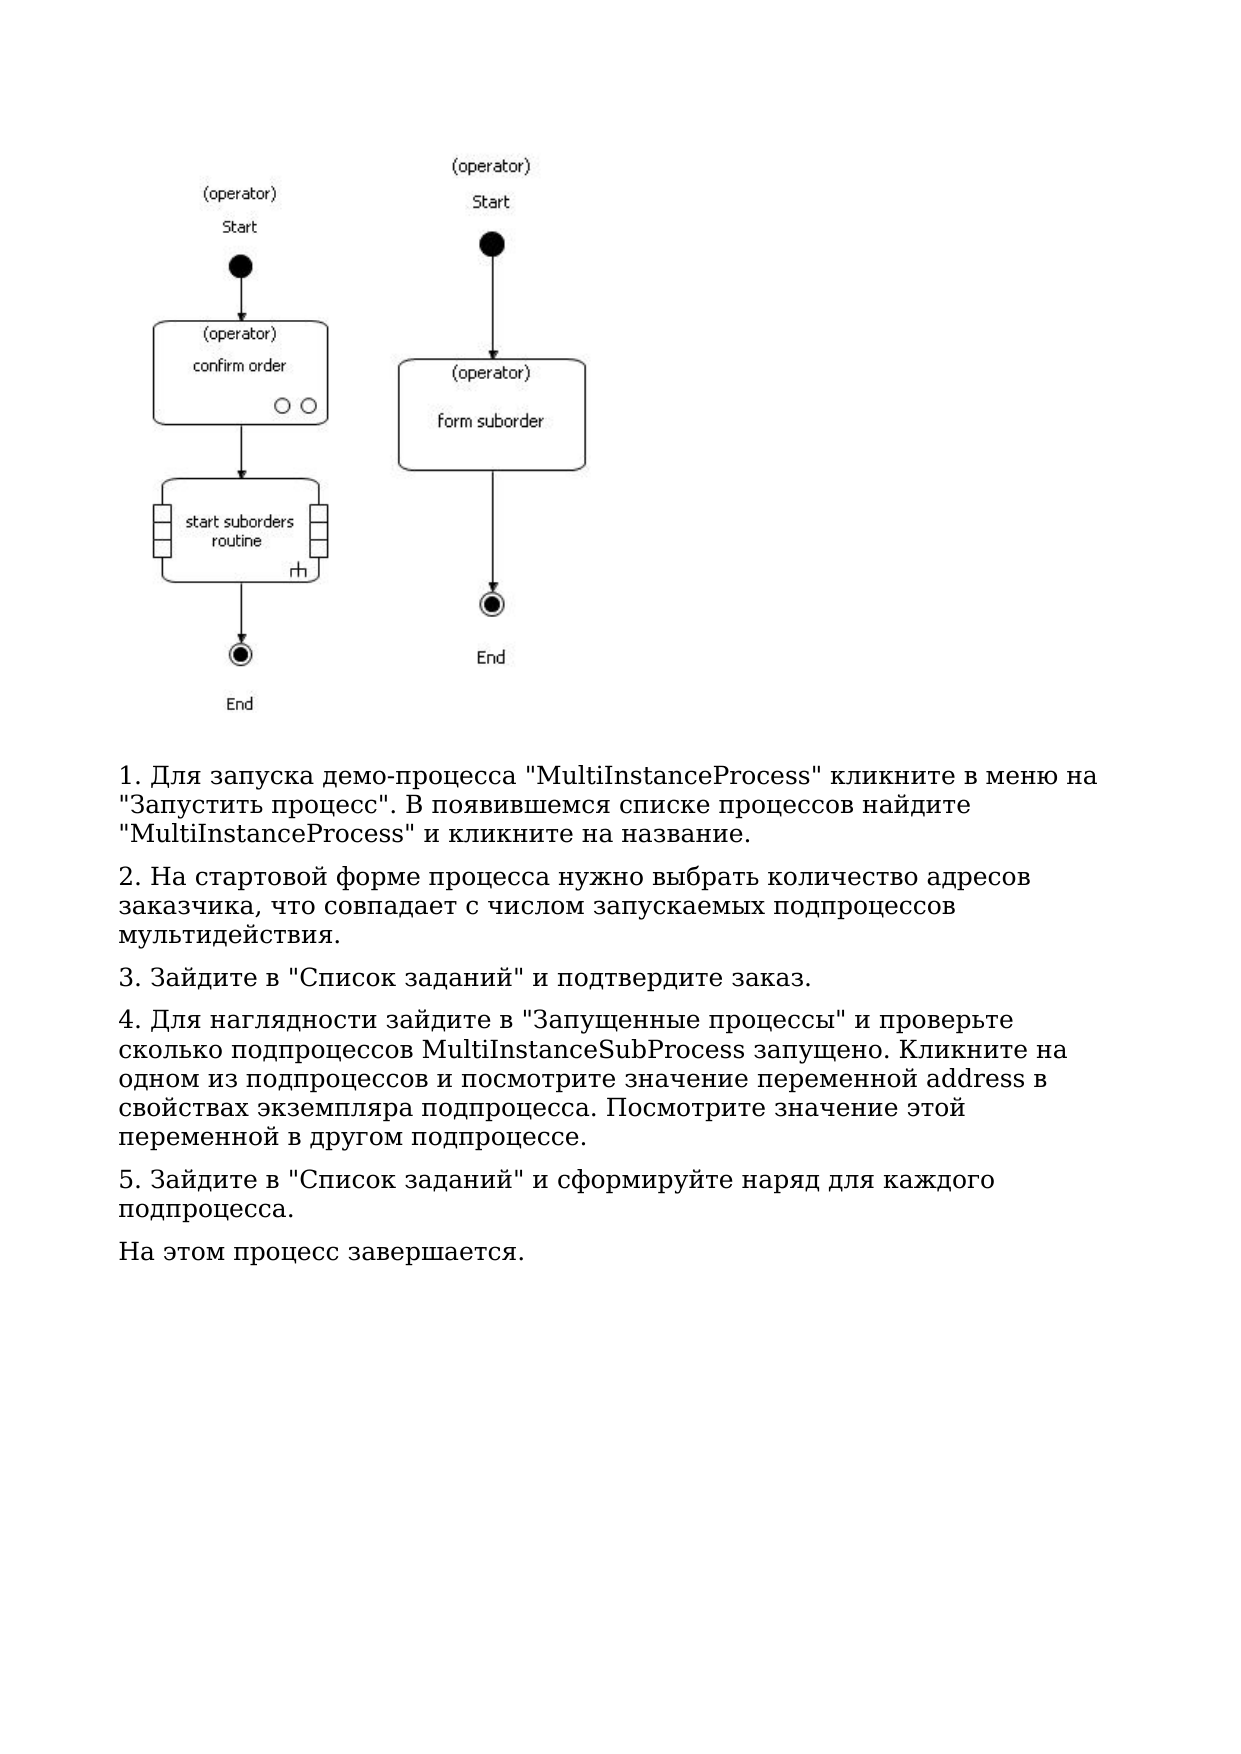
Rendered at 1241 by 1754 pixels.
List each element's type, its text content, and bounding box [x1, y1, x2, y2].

text 4. Для наглядности зайдите в "Запущенные процессы" и проверьте сколько подпроцессов MultiInstanceSubProcess запущено. Кликните на одном из подпроцессов и посмотрите значение переменной address в свойствах экземпляра подпроцесса. Посмотрите значение этой переменной в другом подпроцессе. [118, 1006, 1122, 1152]
text 2. На стартовой форме процесса нужно выбрать количество адресов заказчика, что совпадает с числом запускаемых подпроцессов мультидействия. [118, 862, 1122, 949]
text 1. Для запуска демо-процесса "MultiInstanceProcess" кликните в меню на "Запустить процесс". В появившемся списке процессов найдите "MultiInstanceProcess" и кликните на название. [118, 761, 1122, 848]
text 3. Зайдите в "Список заданий" и подтвердите заказ. [118, 963, 1122, 992]
text На этом процесс завершается. [118, 1237, 1122, 1266]
text 5. Зайдите в "Список заданий" и сформируйте наряд для каждого подпроцесса. [118, 1165, 1122, 1223]
